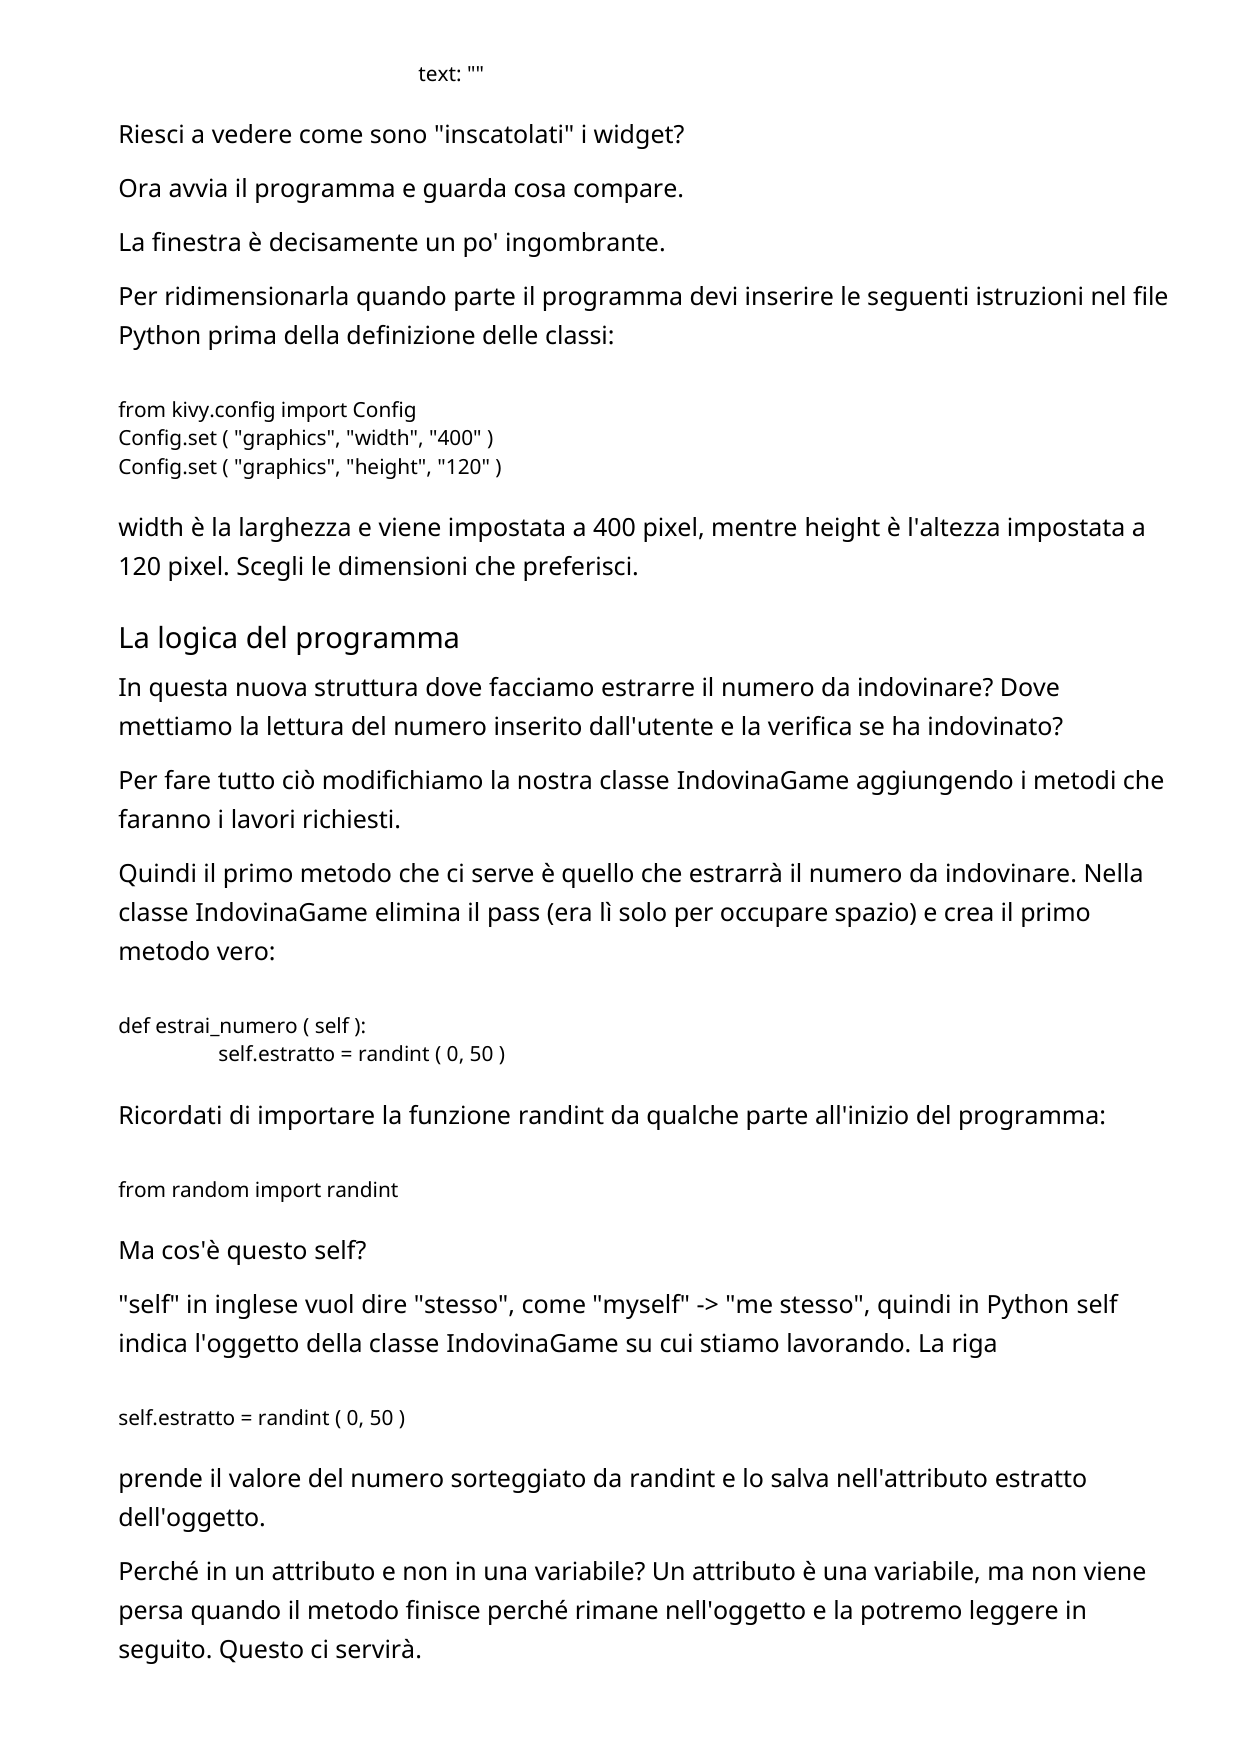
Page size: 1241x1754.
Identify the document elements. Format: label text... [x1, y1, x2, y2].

subtitle La logica del programma [118, 617, 1181, 657]
text def estrai_numero ( self ): [118, 1011, 1181, 1039]
text Riesci a vedere come sono "inscatolati" i widget? [118, 117, 1181, 151]
text Per ridimensionarla quando parte il programma devi inserire le seguenti istruzioni nel file Python prima della definizione delle classi: [118, 278, 1181, 352]
text "self" in inglese vuol dire "stesso", come "myself" -> "me stesso", quindi in Python self indica l'oggetto della classe IndovinaGame su cui stiamo lavorando. La riga [118, 1286, 1181, 1360]
text Per fare tutto ciò modifichiamo la nostra classe IndovinaGame aggiungendo i metodi che faranno i lavori richiesti. [118, 762, 1181, 836]
text self.estratto = randint ( 0, 50 ) [118, 1403, 1181, 1431]
text Ma cos'è questo self? [118, 1233, 1181, 1267]
text Perché in un attributo e non in una variabile? Un attributo è una variabile, ma non viene persa quando il metodo finisce perché rimane nell'oggetto e la potremo leggere in seguito. Questo ci servirà. [118, 1554, 1181, 1666]
text Config.set ( "graphics", "height", "120" ) [118, 452, 1181, 480]
text prende il valore del numero sorteggiato da randint e lo salva nell'attributo estratto dell'oggetto. [118, 1461, 1181, 1534]
text Ricordati di importare la funzione randint da qualche parte all'inizio del programma: [118, 1097, 1181, 1131]
text from kivy.config import Config [118, 395, 1181, 423]
text In questa nuova struttura dove facciamo estrarre il numero da indovinare? Dove mettiamo la lettura del numero inserito dall'utente e la verifica se ha indovinato? [118, 669, 1181, 743]
text text: "" [118, 59, 1181, 88]
text Config.set ( "graphics", "width", "400" ) [118, 423, 1181, 452]
text width è la larghezza e viene impostata a 400 pixel, mentre height è l'altezza impostata a 120 pixel. Scegli le dimensioni che preferisci. [118, 510, 1181, 583]
text La finestra è decisamente un po' ingombrante. [118, 224, 1181, 259]
text from random import randint [118, 1175, 1181, 1203]
text self.estratto = randint ( 0, 50 ) [118, 1039, 1181, 1068]
text Quindi il primo metodo che ci serve è quello che estrarrà il numero da indovinare. Nella classe IndovinaGame elimina il pass (era lì solo per occupare spazio) e crea il primo metodo vero: [118, 855, 1181, 968]
text Ora avvia il programma e guarda cosa compare. [118, 171, 1181, 205]
